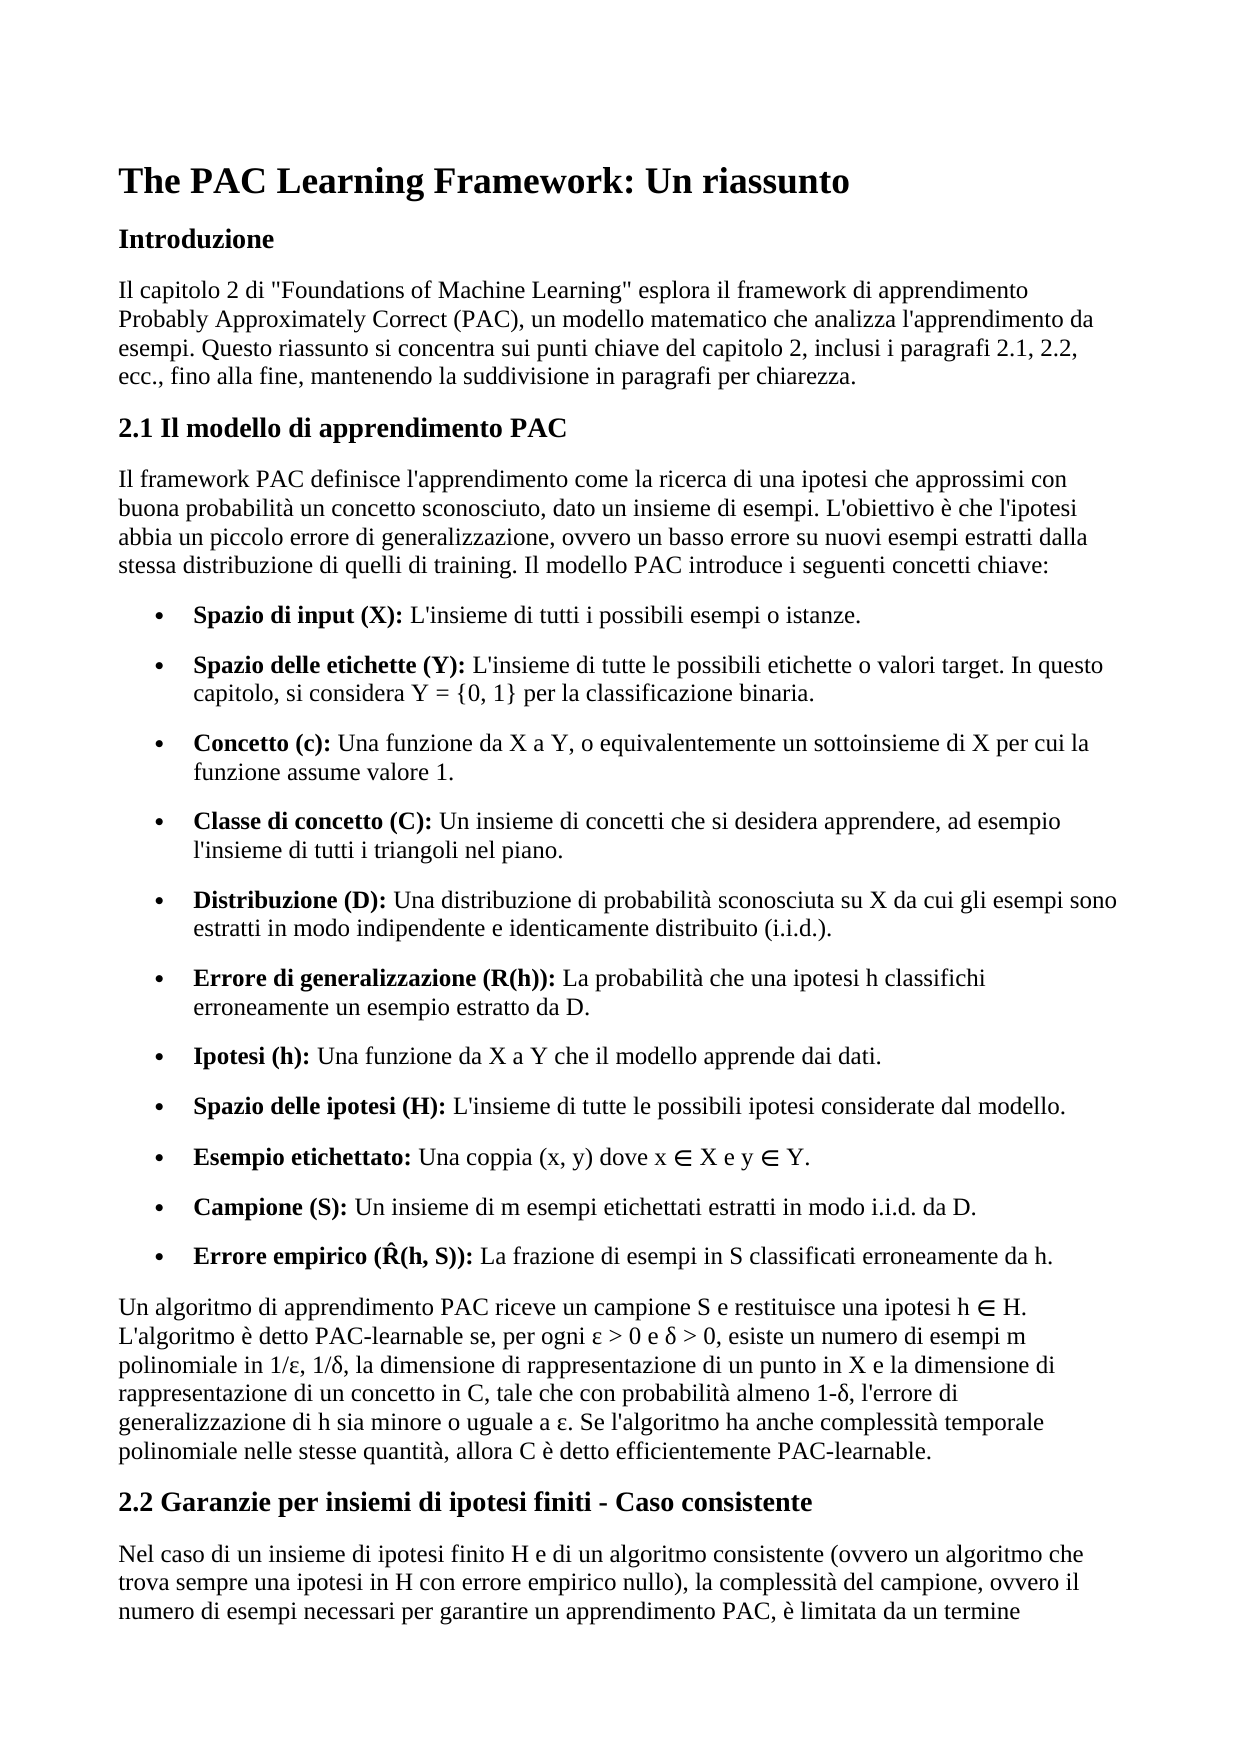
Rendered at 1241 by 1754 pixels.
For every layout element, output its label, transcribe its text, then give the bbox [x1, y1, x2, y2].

subtitle 2.1 Il modello di apprendimento PAC [118, 411, 1122, 443]
list Spazio di input (X): L'insieme di tutti i possibili esempi o istanze. [156, 600, 1122, 629]
subtitle 2.2 Garanzie per insiemi di ipotesi finiti - Caso consistente [118, 1486, 1122, 1518]
subtitle Introduzione [118, 222, 1122, 254]
list Campione (S): Un insieme di m esempi etichettati estratti in modo i.i.d. da D. [156, 1192, 1122, 1220]
text Un algoritmo di apprendimento PAC riceve un campione S e restituisce una ipotesi h ∈ H. L'algoritmo è detto PAC-learnable se, per ogni ε > 0 e δ > 0, esiste un numero di esempi m polinomiale in 1/ε, 1/δ, la dimensione di rappresentazione di un punto in X e la dimensione di rappresentazione di un concetto in C, tale che con probabilità almeno 1-δ, l'errore di generalizzazione di h sia minore o uguale a ε. Se l'algoritmo ha anche complessità temporale polinomiale nelle stesse quantità, allora C è detto efficientemente PAC-learnable. [118, 1291, 1122, 1465]
list Ipotesi (h): Una funzione da X a Y che il modello apprende dai dati. [156, 1041, 1122, 1070]
list Concetto (c): Una funzione da X a Y, o equivalentemente un sottoinsieme di X per cui la funzione assume valore 1. [156, 728, 1122, 786]
list Classe di concetto (C): Un insieme di concetti che si desidera apprendere, ad esempio l'insieme di tutti i triangoli nel piano. [156, 806, 1122, 864]
list Errore empirico (R̂(h, S)): La frazione di esempi in S classificati erroneamente da h. [156, 1241, 1122, 1270]
text Nel caso di un insieme di ipotesi finito H e di un algoritmo consistente (ovvero un algoritmo che trova sempre una ipotesi in H con errore empirico nullo), la complessità del campione, ovvero il numero di esempi necessari per garantire un apprendimento PAC, è limitata da un termine [118, 1539, 1122, 1625]
list Distribuzione (D): Una distribuzione di probabilità sconosciuta su X da cui gli esempi sono estratti in modo indipendente e identicamente distribuito (i.i.d.). [156, 885, 1122, 942]
list Spazio delle etichette (Y): L'insieme di tutte le possibili etichette o valori target. In questo capitolo, si considera Y = {0, 1} per la classificazione binaria. [156, 650, 1122, 707]
list Esempio etichettato: Una coppia (x, y) dove x ∈ X e y ∈ Y. [156, 1141, 1122, 1171]
list Errore di generalizzazione (R(h)): La probabilità che una ipotesi h classifichi erroneamente un esempio estratto da D. [156, 963, 1122, 1021]
subtitle The PAC Learning Framework: Un riassunto [118, 158, 1122, 201]
text Il capitolo 2 di "Foundations of Machine Learning" esplora il framework di apprendimento Probably Approximately Correct (PAC), un modello matematico che analizza l'apprendimento da esempi. Questo riassunto si concentra sui punti chiave del capitolo 2, inclusi i paragrafi 2.1, 2.2, ecc., fino alla fine, mantenendo la suddivisione in paragrafi per chiarezza. [118, 275, 1122, 390]
list Spazio delle ipotesi (H): L'insieme di tutte le possibili ipotesi considerate dal modello. [156, 1091, 1122, 1120]
text Il framework PAC definisce l'apprendimento come la ricerca di una ipotesi che approssimi con buona probabilità un concetto sconosciuto, dato un insieme di esempi. L'obiettivo è che l'ipotesi abbia un piccolo errore di generalizzazione, ovvero un basso errore su nuovi esempi estratti dalla stessa distribuzione di quelli di training. Il modello PAC introduce i seguenti concetti chiave: [118, 464, 1122, 579]
